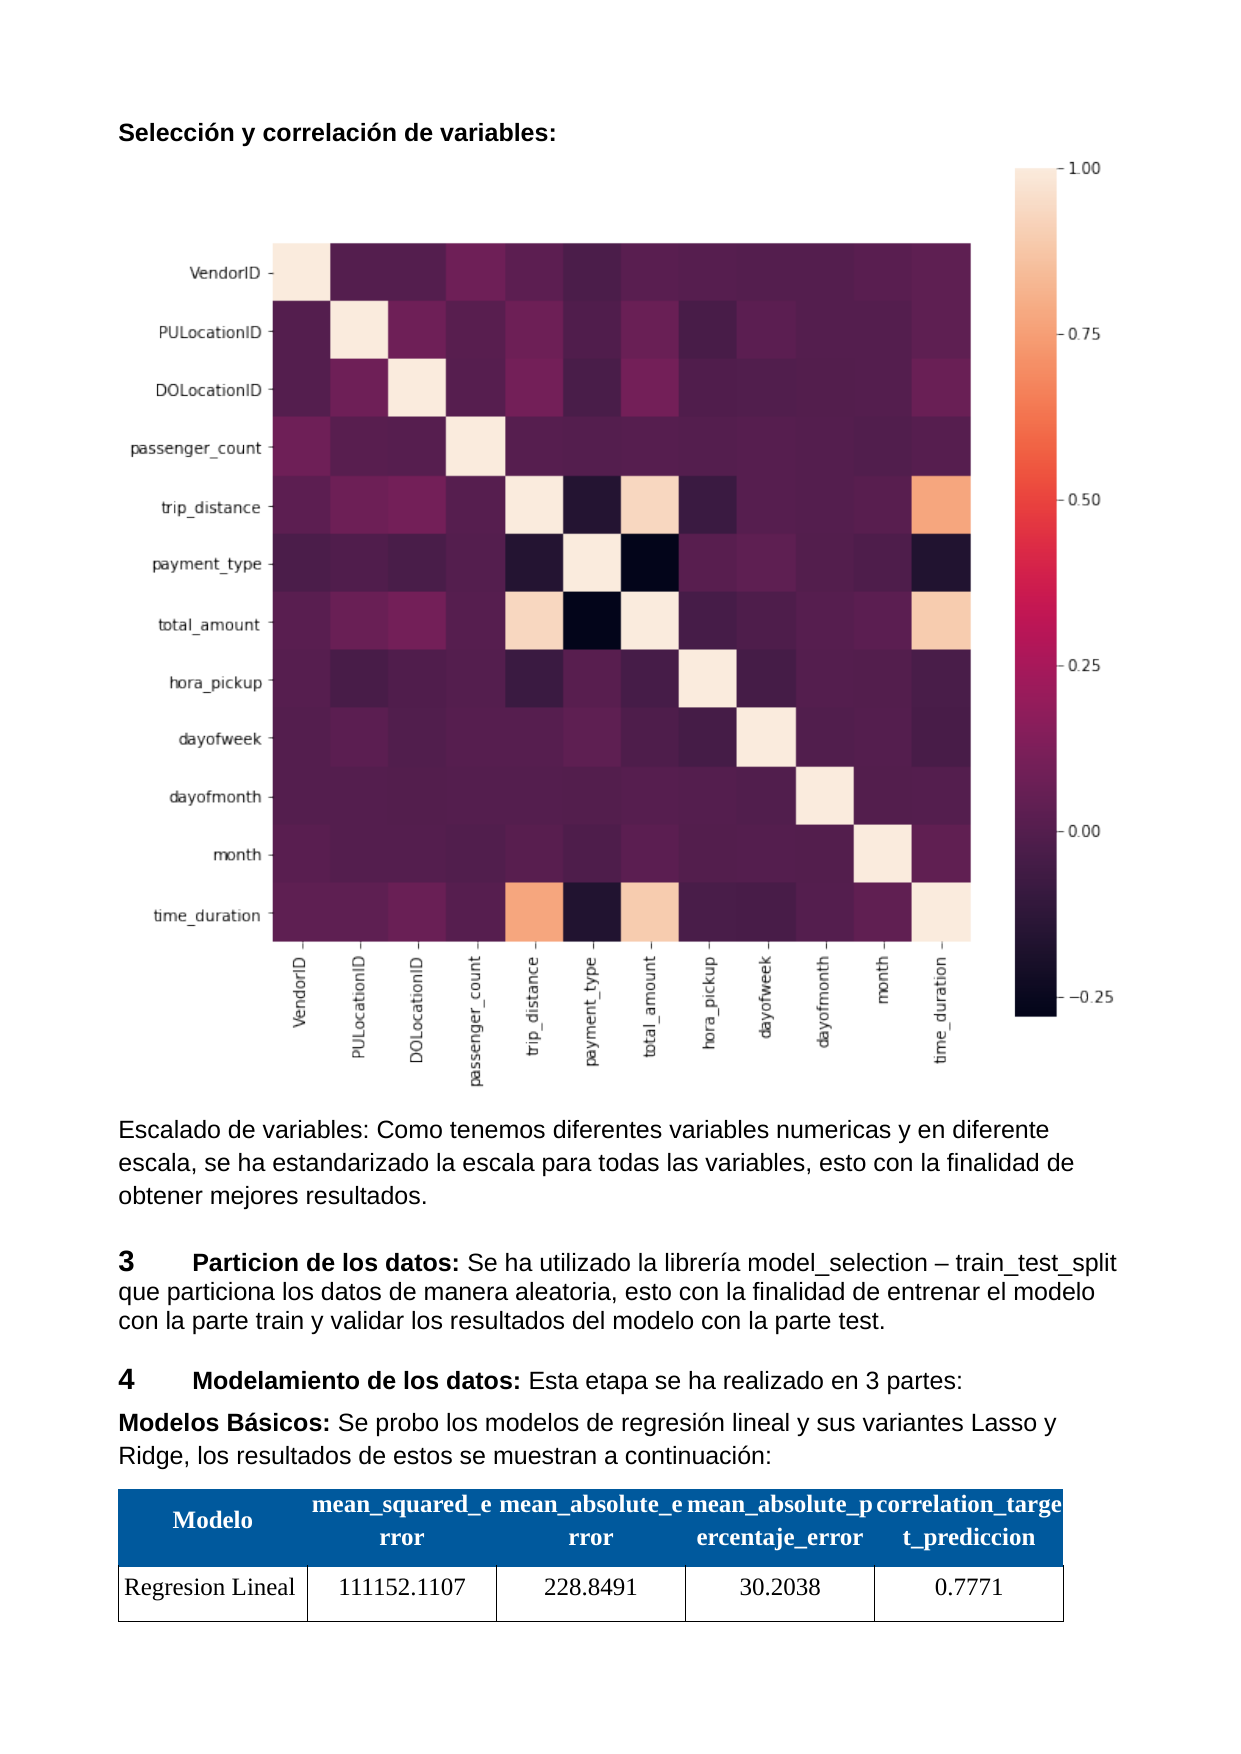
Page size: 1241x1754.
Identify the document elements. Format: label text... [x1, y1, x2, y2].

table_cell Regresion Lineal [119, 1567, 307, 1621]
text Escalado de variables: Como tenemos diferentes variables numericas y en diferente escala, se ha estandarizado la escala para todas las variables, esto con la finalidad de obtener mejores resultados. [118, 1115, 1122, 1210]
text Modelos Básicos: Se probo los modelos de regresión lineal y sus variantes Lasso y Ridge, los resultados de estos se muestran a continuación: [118, 1408, 1122, 1470]
picture [118, 151, 1126, 1097]
table_cell 0.7771 [875, 1567, 1063, 1621]
table_cell 30.2038 [686, 1567, 874, 1621]
table_cell 111152.1107 [308, 1567, 496, 1621]
table_header mean_absolute_error [496, 1489, 685, 1565]
text Selección y correlación de variables: [118, 118, 1122, 151]
subtitle Particion de los datos: Se ha utilizado la librería model_selection – train_test_split que particiona los datos de manera aleatoria, esto con la finalidad de entrenar el modelo con la parte train y validar los resultados del modelo con la parte test. [118, 1243, 1122, 1335]
table_header mean_squared_error [307, 1489, 496, 1565]
table_header Modelo [118, 1489, 307, 1565]
table_header correlation_target_prediccion [874, 1489, 1063, 1565]
table_cell 228.8491 [497, 1567, 685, 1621]
subtitle Modelamiento de los datos: Esta etapa se ha realizado en 3 partes: [118, 1362, 1122, 1396]
table_header mean_absolute_percentaje_error [685, 1489, 874, 1565]
